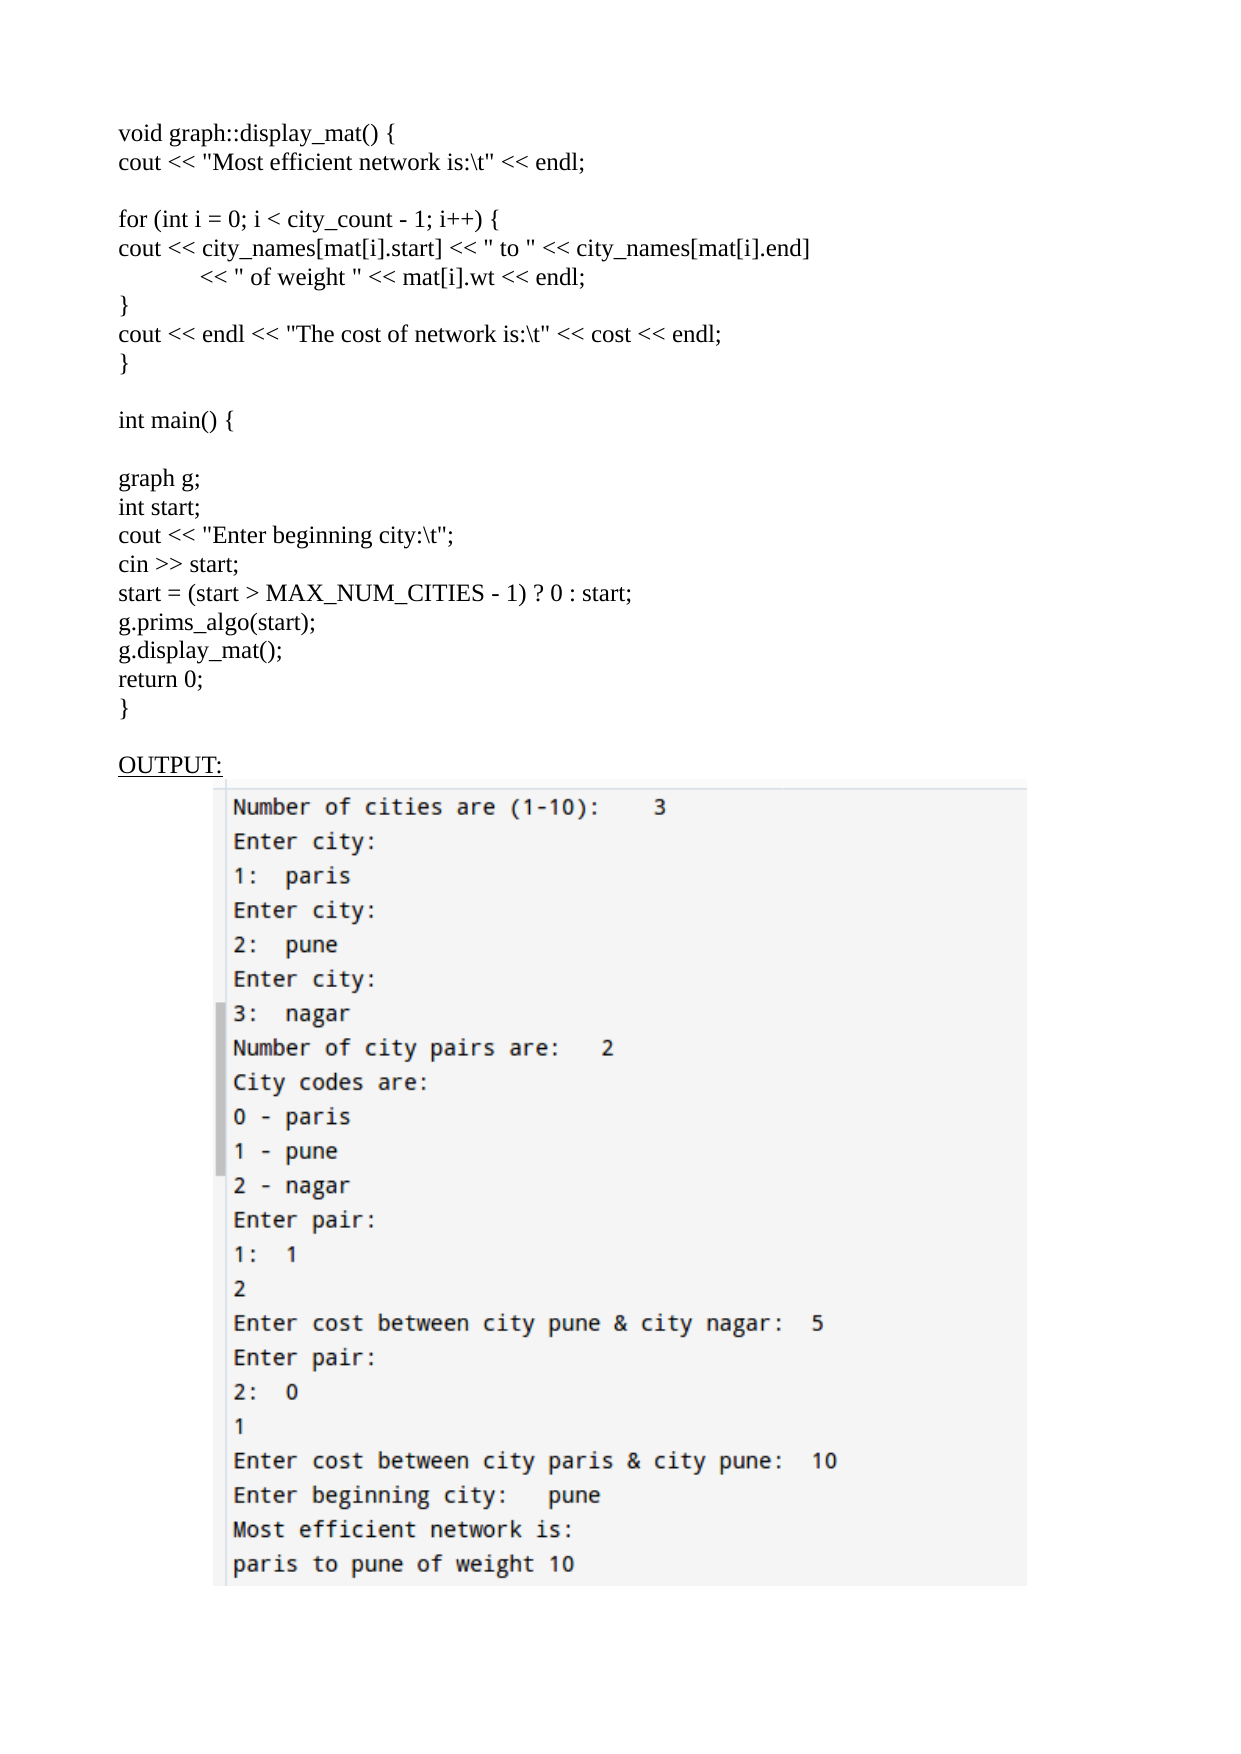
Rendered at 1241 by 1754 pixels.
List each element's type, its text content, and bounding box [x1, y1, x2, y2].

text int main() { [118, 406, 1122, 434]
text << " of weight " << mat[i].wt << endl; [118, 262, 1122, 291]
picture [213, 779, 1028, 1586]
text g.prims_algo(start); [118, 607, 1122, 636]
text cin >> start; [118, 549, 1122, 578]
text g.display_mat(); [118, 636, 1122, 664]
text cout << "Most efficient network is:\t" << endl; [118, 147, 1122, 176]
text return 0; [118, 664, 1122, 693]
text void graph::display_mat() { [118, 118, 1122, 147]
text } [118, 348, 1122, 377]
text cout << city_names[mat[i].start] << " to " << city_names[mat[i].end] [118, 233, 1122, 262]
text cout << "Enter beginning city:\t"; [118, 521, 1122, 549]
text for (int i = 0; i < city_count - 1; i++) { [118, 204, 1122, 233]
text graph g; [118, 463, 1122, 492]
text OUTPUT: [118, 751, 1122, 779]
text cout << endl << "The cost of network is:\t" << cost << endl; [118, 319, 1122, 348]
text } [118, 693, 1122, 722]
text start = (start > MAX_NUM_CITIES - 1) ? 0 : start; [118, 578, 1122, 607]
text int start; [118, 492, 1122, 521]
text } [118, 291, 1122, 319]
